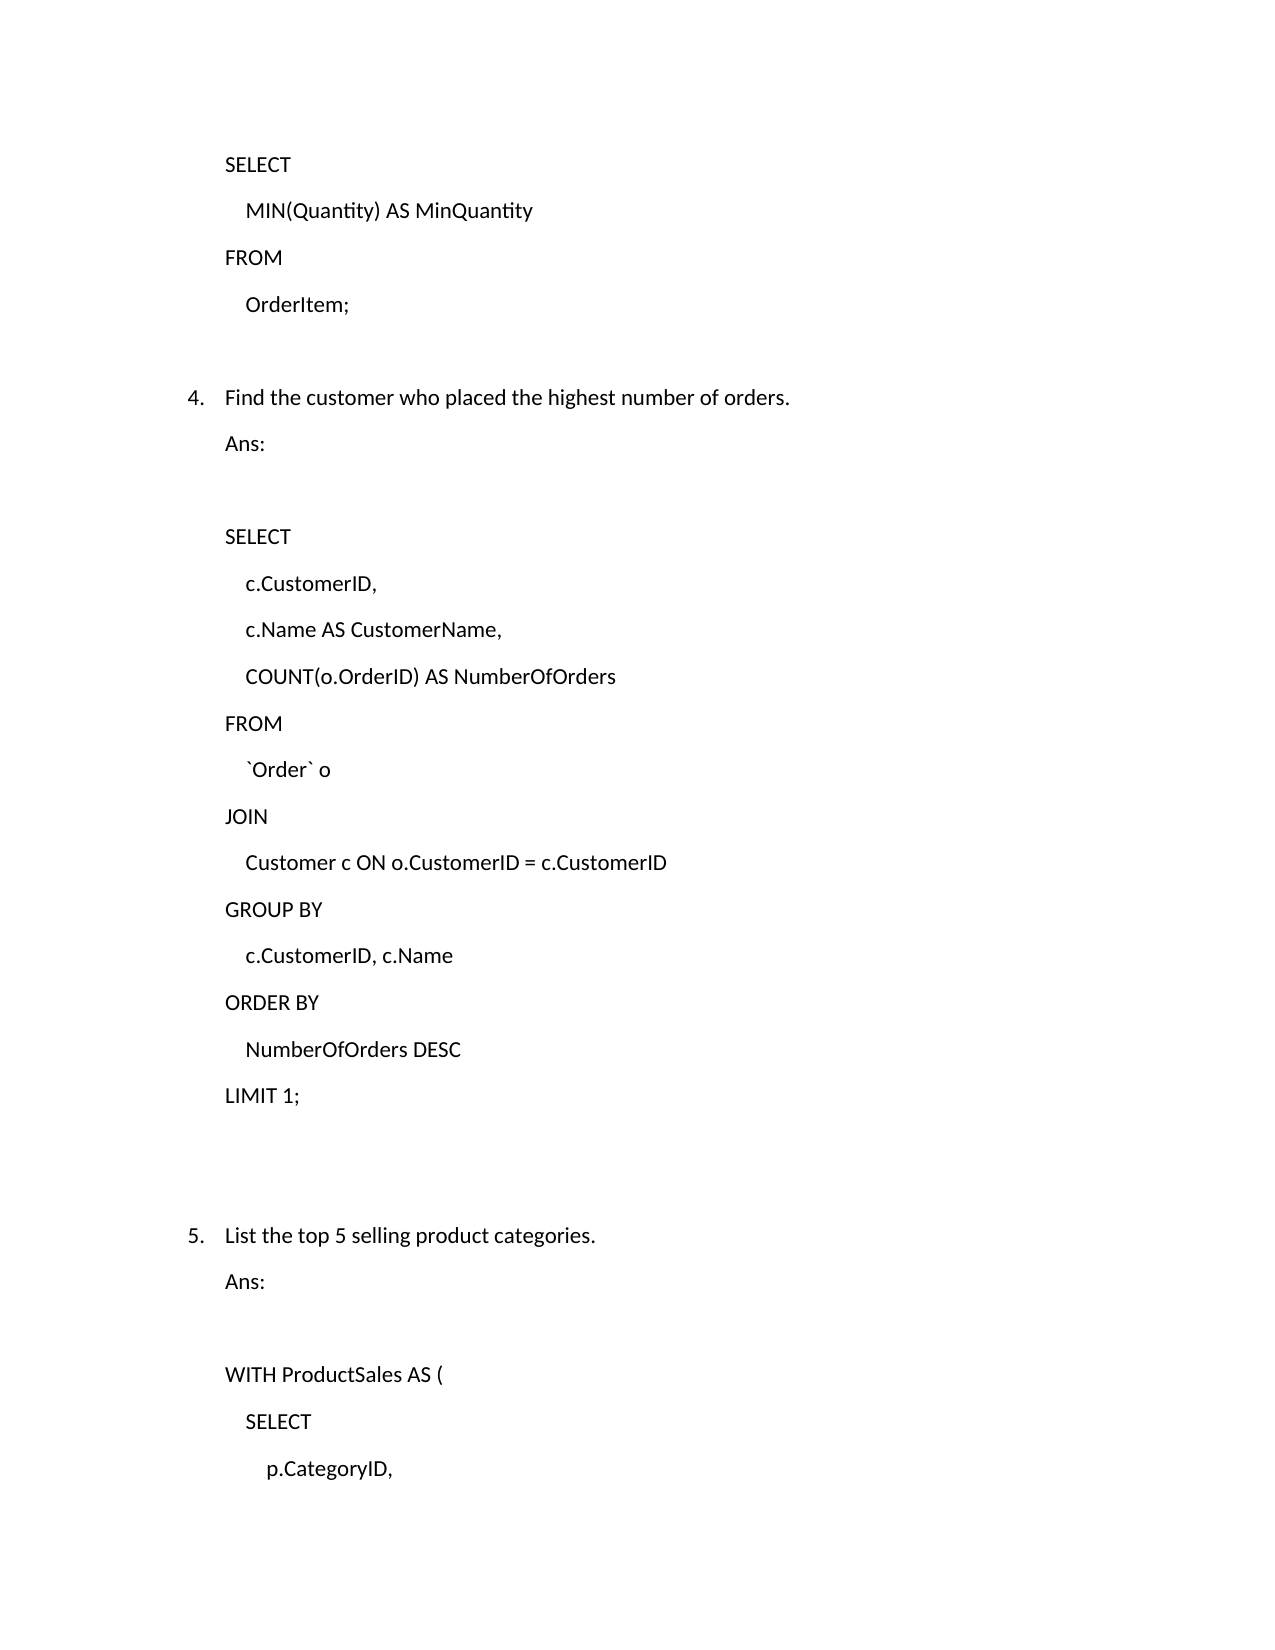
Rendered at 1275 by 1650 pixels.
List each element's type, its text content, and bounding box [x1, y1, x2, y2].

list ORDER BY [225, 988, 1125, 1016]
list COUNT(o.OrderID) AS NumberOfOrders [225, 662, 1125, 690]
list c.CustomerID, c.Name [225, 942, 1125, 969]
text FROM [225, 243, 1125, 271]
list List the top 5 selling product categories. [187, 1221, 1125, 1249]
list SELECT [225, 1407, 1125, 1435]
list SELECT [225, 522, 1125, 551]
list FROM [225, 709, 1125, 737]
list c.Name AS CustomerName, [225, 616, 1125, 644]
list NumberOfOrders DESC [225, 1035, 1125, 1063]
list Ans: [225, 429, 1125, 457]
list GROUP BY [225, 895, 1125, 923]
list p.CategoryID, [225, 1454, 1125, 1482]
text SELECT [225, 150, 1125, 178]
list LIMIT 1; [225, 1081, 1125, 1109]
text MIN(Quantity) AS MinQuantity [225, 197, 1125, 224]
list Find the customer who placed the highest number of orders. [187, 383, 1125, 411]
list `Order` o [225, 755, 1125, 783]
list JOIN [225, 802, 1125, 830]
list Ans: [225, 1267, 1125, 1296]
list WITH ProductSales AS ( [225, 1361, 1125, 1389]
list c.CustomerID, [225, 569, 1125, 597]
text OrderItem; [225, 290, 1125, 318]
list Customer c ON o.CustomerID = c.CustomerID [225, 848, 1125, 876]
